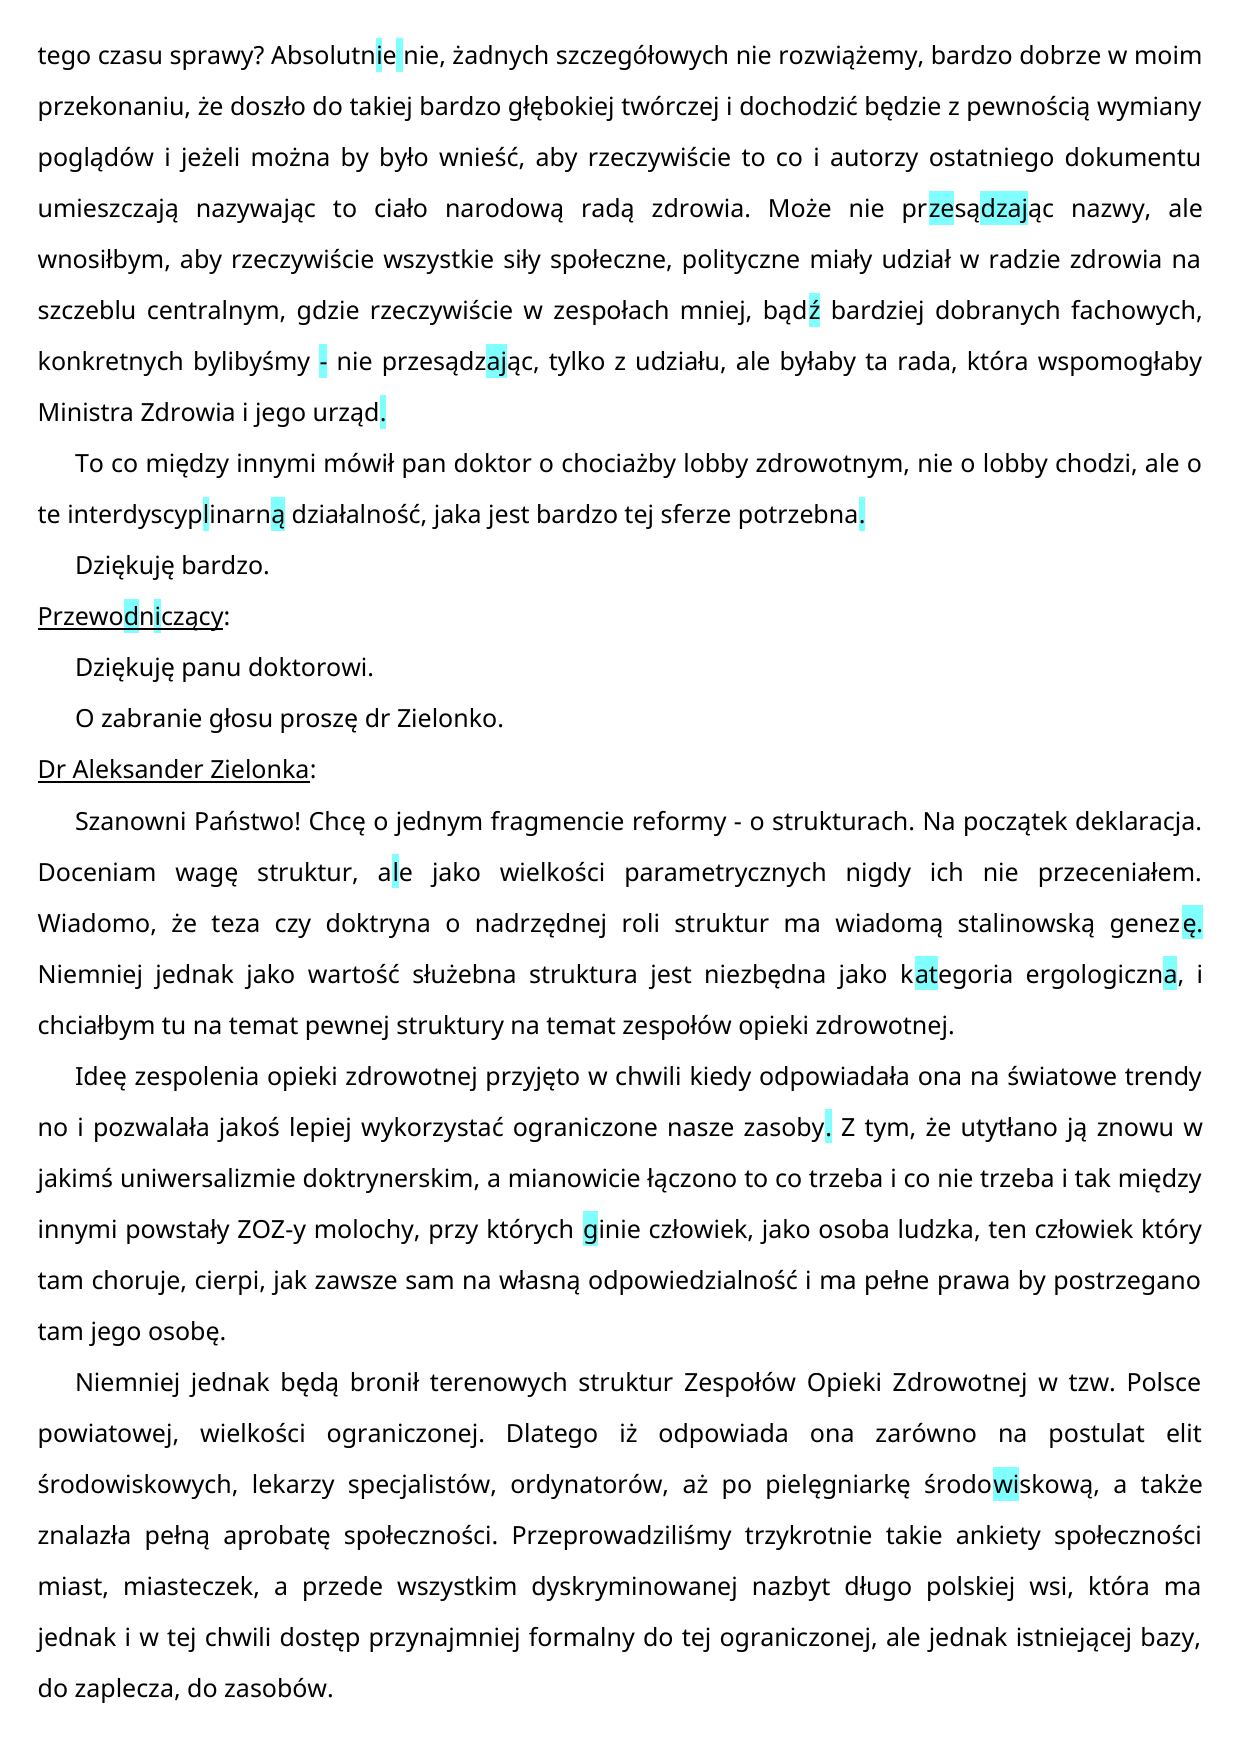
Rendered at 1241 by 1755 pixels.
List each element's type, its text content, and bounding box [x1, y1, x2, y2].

text tego czasu sprawy? Absolutnie nie, żadnych szczegółowych nie rozwiążemy, bardzo dobrze w moim przekonaniu, że doszło do takiej bardzo głębokiej twórczej i dochodzić będzie z pewnością wymiany poglądów i jeżeli można by było wnieść, aby rzeczywiście to co i autorzy ostatniego dokumentu umieszczają nazywając to ciało narodową radą zdrowia. Może nie przesądzając nazwy, ale wnosiłbym, aby rzeczywiście wszystkie siły społeczne, polityczne miały udział w radzie zdrowia na szczeblu centralnym, gdzie rzeczywiście w zespołach mniej, bądź bardziej dobranych fachowych, konkretnych bylibyśmy - nie przesądzając, tylko z udziału, ale byłaby ta rada, która wspomogłaby Ministra Zdrowia i jego urząd. [37, 37, 1203, 429]
text To co między innymi mówił pan doktor o chociażby lobby zdrowotnym, nie o lobby chodzi, ale o te interdyscyplinarną działalność, jaka jest bardzo tej sferze potrzebna. [37, 446, 1203, 531]
text Dziękuję bardzo. [37, 548, 1203, 582]
text Szanowni Państwo! Chcę o jednym fragmencie reformy - o strukturach. Na początek deklaracja. Doceniam wagę struktur, ale jako wielkości parametrycznych nigdy ich nie przeceniałem. Wiadomo, że teza czy doktryna o nadrzędnej roli struktur ma wiadomą stalinowską genezę. Niemniej jednak jako wartość służebna struktura jest niezbędna jako kategoria ergologiczna, i chciałbym tu na temat pewnej struktury na temat zespołów opieki zdrowotnej. [37, 803, 1203, 1041]
text O zabranie głosu proszę dr Zielonko. [37, 701, 1203, 735]
text Dr Aleksander Zielonka: [37, 752, 1203, 786]
text Przewodniczący: [37, 599, 1203, 633]
text Dziękuję panu doktorowi. [37, 650, 1203, 684]
text Niemniej jednak będą bronił terenowych struktur Zespołów Opieki Zdrowotnej w tzw. Polsce powiatowej, wielkości ograniczonej. Dlatego iż odpowiada ona zarówno na postulat elit środowiskowych, lekarzy specjalistów, ordynatorów, aż po pielęgniarkę środowiskową, a także znalazła pełną aprobatę społeczności. Przeprowadziliśmy trzykrotnie takie ankiety społeczności miast, miasteczek, a przede wszystkim dyskryminowanej nazbyt długo polskiej wsi, która ma jednak i w tej chwili dostęp przynajmniej formalny do tej ograniczonej, ale jednak istniejącej bazy, do zaplecza, do zasobów. [37, 1364, 1203, 1705]
text Ideę zespolenia opieki zdrowotnej przyjęto w chwili kiedy odpowiadała ona na światowe trendy no i pozwalała jakoś lepiej wykorzystać ograniczone nasze zasoby. Z tym, że utytłano ją znowu w jakimś uniwersalizmie doktrynerskim, a mianowicie łączono to co trzeba i co nie trzeba i tak między innymi powstały ZOZ-y molochy, przy których ginie człowiek, jako osoba ludzka, ten człowiek który tam choruje, cierpi, jak zawsze sam na własną odpowiedzialność i ma pełne prawa by postrzegano tam jego osobę. [37, 1058, 1203, 1348]
